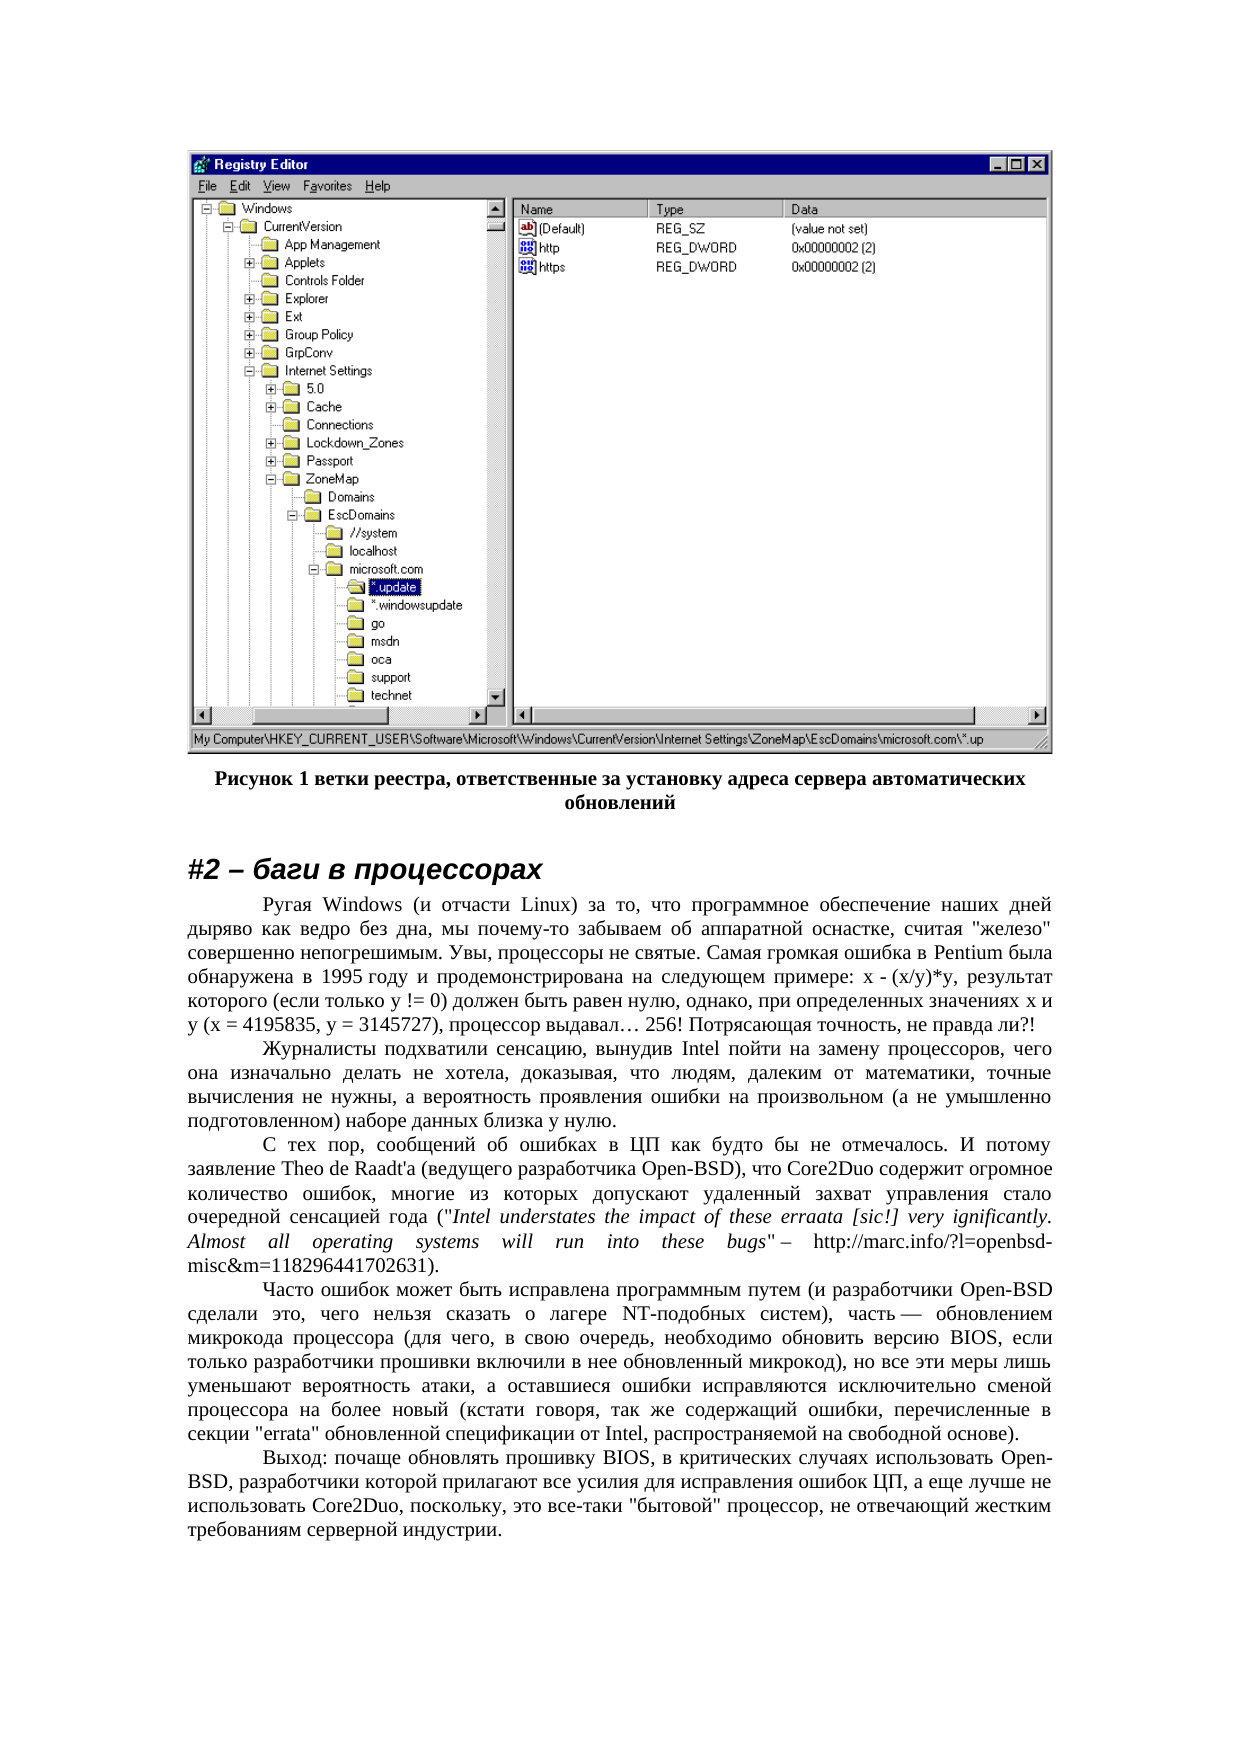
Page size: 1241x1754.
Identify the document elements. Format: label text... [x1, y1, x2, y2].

text Рисунок 1 ветки реестра, ответственные за установку адреса сервера автоматических обновлений [187, 766, 1053, 814]
text С тех пор, сообщений об ошибках в ЦП как будто бы не отмечалось. И потому заявление Theo de Raadt'а (ведущего разработчика Open-BSD), что Core2Duo содержит огромное количество ошибок, многие из которых допускают удаленный захват управления стало очередной сенсацией года ("Intel understates the impact of these erraata [sic!] very ignificantly. Almost all operating systems will run into these bugs" – http://marc.info/?l=openbsd-misc&m=118296441702631). [187, 1132, 1053, 1277]
picture [187, 150, 1053, 754]
text Выход: почаще обновлять прошивку BIOS, в критических случаях использовать Open-BSD, разработчики которой прилагают все усилия для исправления ошибок ЦП, а еще лучше не использовать Core2Duo, поскольку, это все-таки "бытовой" процессор, не отвечающий жестким требованиям серверной индустрии. [187, 1445, 1053, 1541]
text Часто ошибок может быть исправлена программным путем (и разработчики Open-BSD сделали это, чего нельзя сказать о лагере NT-подобных систем), часть — обновлением микрокода процессора (для чего, в свою очередь, необходимо обновить версию BIOS, если только разработчики прошивки включили в нее обновленный микрокод), но все эти меры лишь уменьшают вероятность атаки, а оставшиеся ошибки исправляются исключительно сменой процессора на более новый (кстати говоря, так же содержащий ошибки, перечисленные в секции "errata" обновленной спецификации от Intel, распространяемой на свободной основе). [187, 1277, 1053, 1445]
text Ругая Windows (и отчасти Linux) за то, что программное обеспечение наших дней дыряво как ведро без дна, мы почему-то забываем об аппаратной оснастке, считая "железо" совершенно непогрешимым. Увы, процессоры не святые. Самая громкая ошибка в Pentium была обнаружена в 1995 году и продемонстрирована на следующем примере: x - (x/y)*y, результат которого (если только y != 0) должен быть равен нулю, однако, при определенных значениях x и y (x = 4195835, y = 3145727), процессор выдавал… 256! Потрясающая точность, не правда ли?! [187, 892, 1053, 1036]
subtitle #2 – баги в процессорах [187, 852, 1053, 885]
text Журналисты подхватили сенсацию, вынудив Intel пойти на замену процессоров, чего она изначально делать не хотела, доказывая, что людям, далеким от математики, точные вычисления не нужны, а вероятность проявления ошибки на произвольном (а не умышленно подготовленном) наборе данных близка у нулю. [187, 1036, 1053, 1132]
